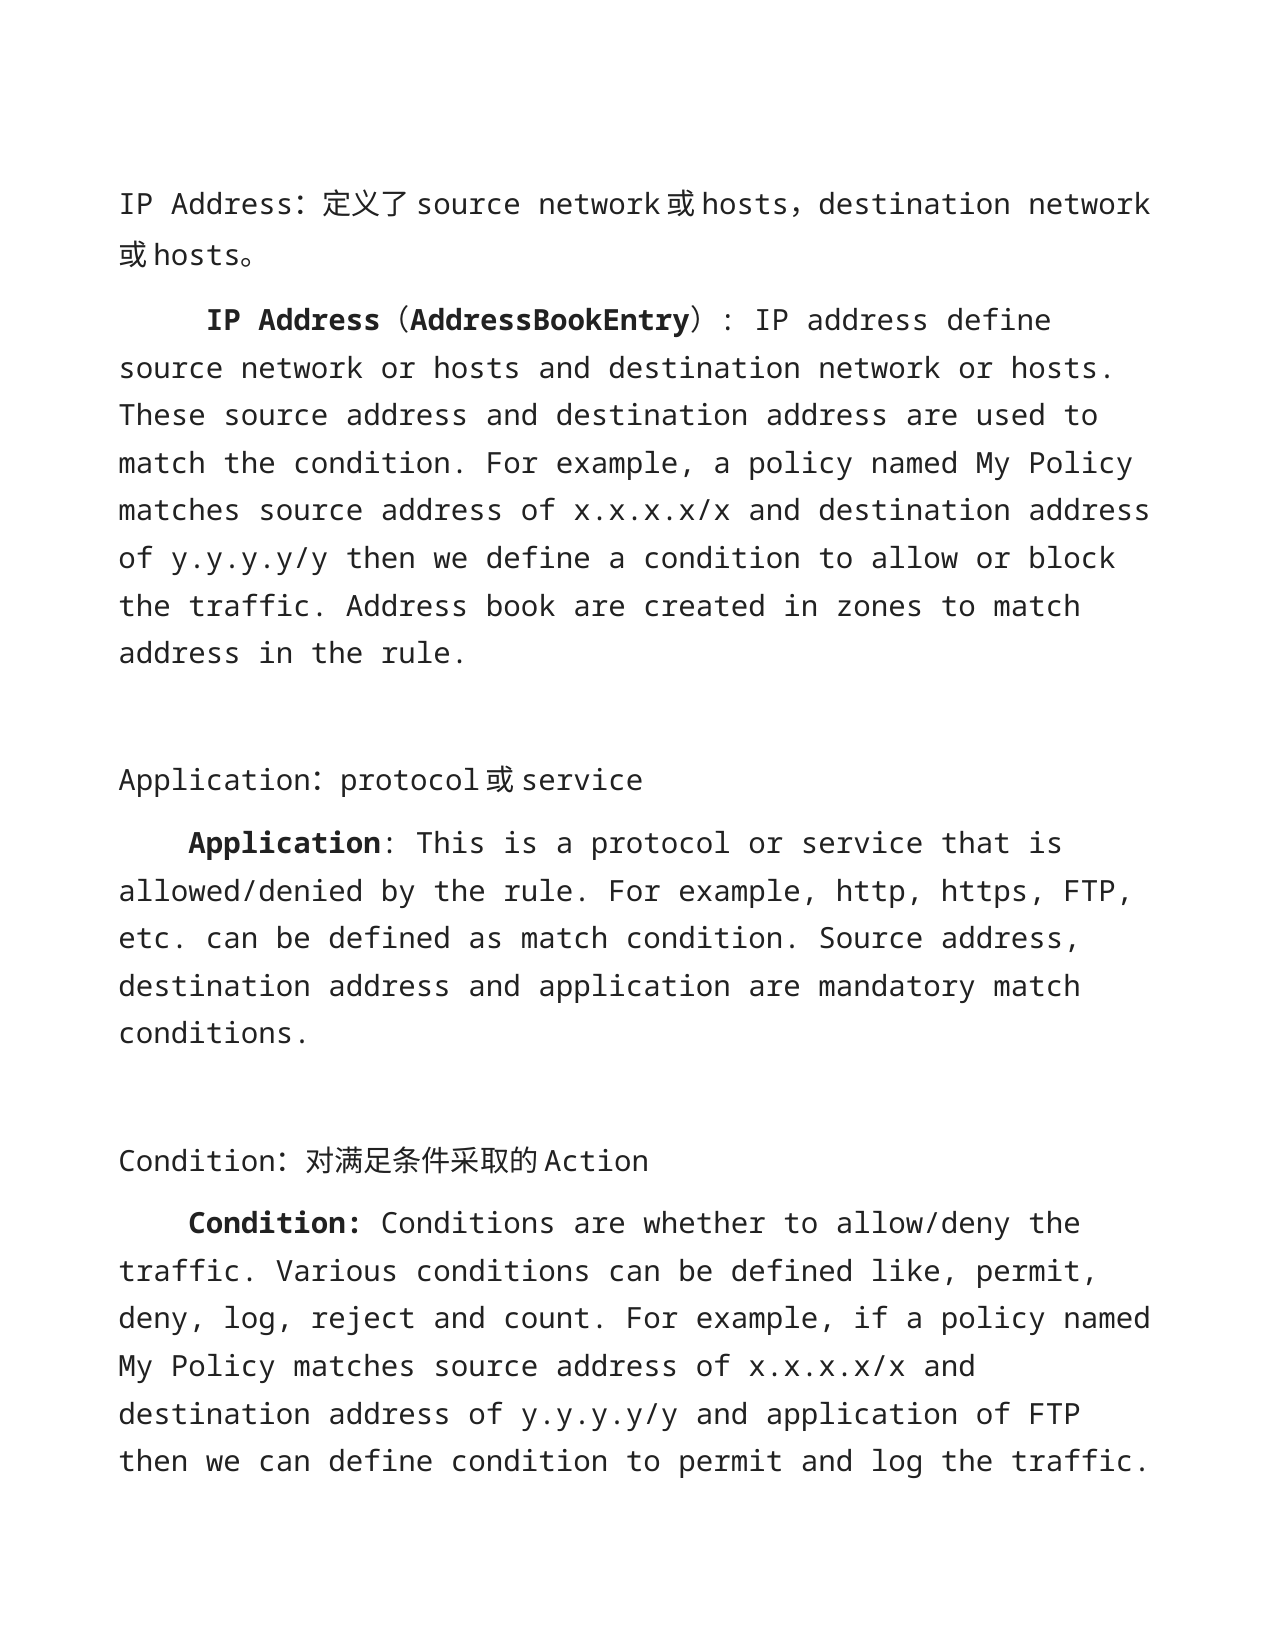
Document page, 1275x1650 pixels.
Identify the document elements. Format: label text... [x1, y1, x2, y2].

text IP Address（AddressBookEntry）: IP address define source network or hosts and destination network or hosts. These source address and destination address are used to match the condition. For example, a policy named My Policy matches source address of x.x.x.x/x and destination address of y.y.y.y/y then we define a condition to allow or block the traffic. Address book are created in zones to match address in the rule. [118, 297, 1157, 672]
text Application: This is a protocol or service that is allowed/denied by the rule. For example, http, https, FTP, etc. can be defined as match condition. Source address, destination address and application are mandatory match conditions. [118, 822, 1157, 1052]
text IP Address：定义了source network或hosts，destination network或hosts。 [118, 180, 1157, 273]
text Condition：对满足条件采取的Action [118, 1137, 1157, 1179]
text Application：protocol或service [118, 757, 1157, 799]
text Condition: Conditions are whether to allow/deny the traffic. Various conditions can be defined like, permit, deny, log, reject and count. For example, if a policy named My Policy matches source address of x.x.x.x/x and destination address of y.y.y.y/y and application of FTP then we can define condition to permit and log the traffic. [118, 1202, 1157, 1480]
